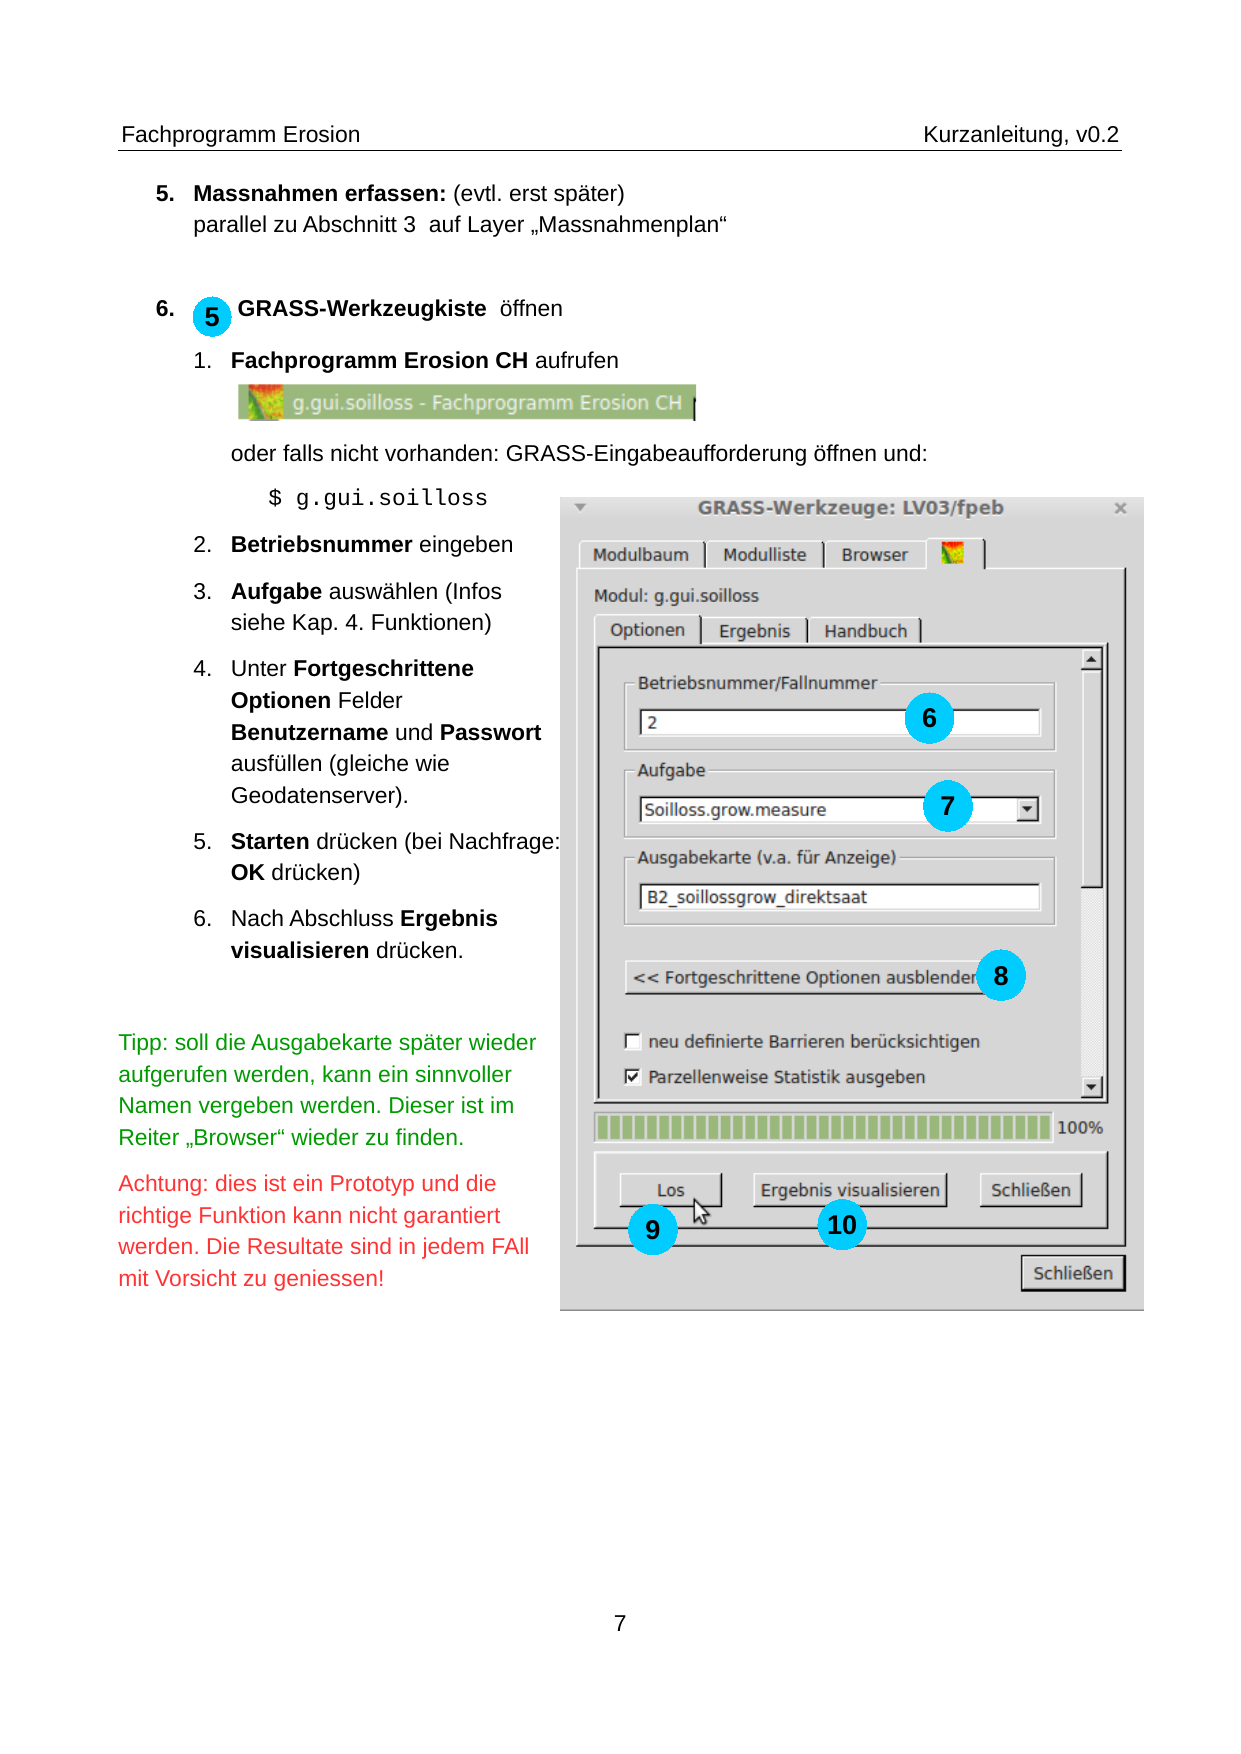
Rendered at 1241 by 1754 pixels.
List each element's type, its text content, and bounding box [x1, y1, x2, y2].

list Betriebsnummer eingeben [193, 531, 560, 558]
list GRASS-Werkzeugkiste öffnen [156, 295, 1122, 336]
list $ g.gui.soilloss [231, 486, 1122, 512]
list Aufgabe auswählen (Infos siehe Kap. 4. Funktionen) [193, 578, 560, 636]
text Tipp: soll die Ausgabekarte später wieder aufgerufen werden, kann ein sinnvoller Namen vergeben werden. Dieser ist im Reiter „Browser“ wieder zu finden. [118, 1029, 560, 1150]
list Nach Abschluss Ergebnis visualisieren drücken. [193, 905, 560, 963]
list oder falls nicht vorhanden: GRASS-Eingabeaufforderung öffnen und: [193, 440, 1122, 466]
text Achtung: dies ist ein Prototyp und die richtige Funktion kann nicht garantiert werden. Die Resultate sind in jedem FAll mit Vorsicht zu geniessen! [118, 1170, 560, 1291]
list Massnahmen erfassen: (evtl. erst später) parallel zu Abschnitt 3 auf Layer „Massnahmenplan“ [156, 180, 1122, 238]
list Unter Fortgeschrittene Optionen Felder Benutzername und Passwort ausfüllen (gleiche wie Geodatenserver). [193, 655, 560, 808]
list Starten drücken (bei Nachfrage: OK drücken) [193, 828, 560, 886]
list Fachprogramm Erosion CH aufrufen [193, 347, 1122, 374]
picture [238, 383, 697, 421]
picture [560, 497, 1144, 1311]
